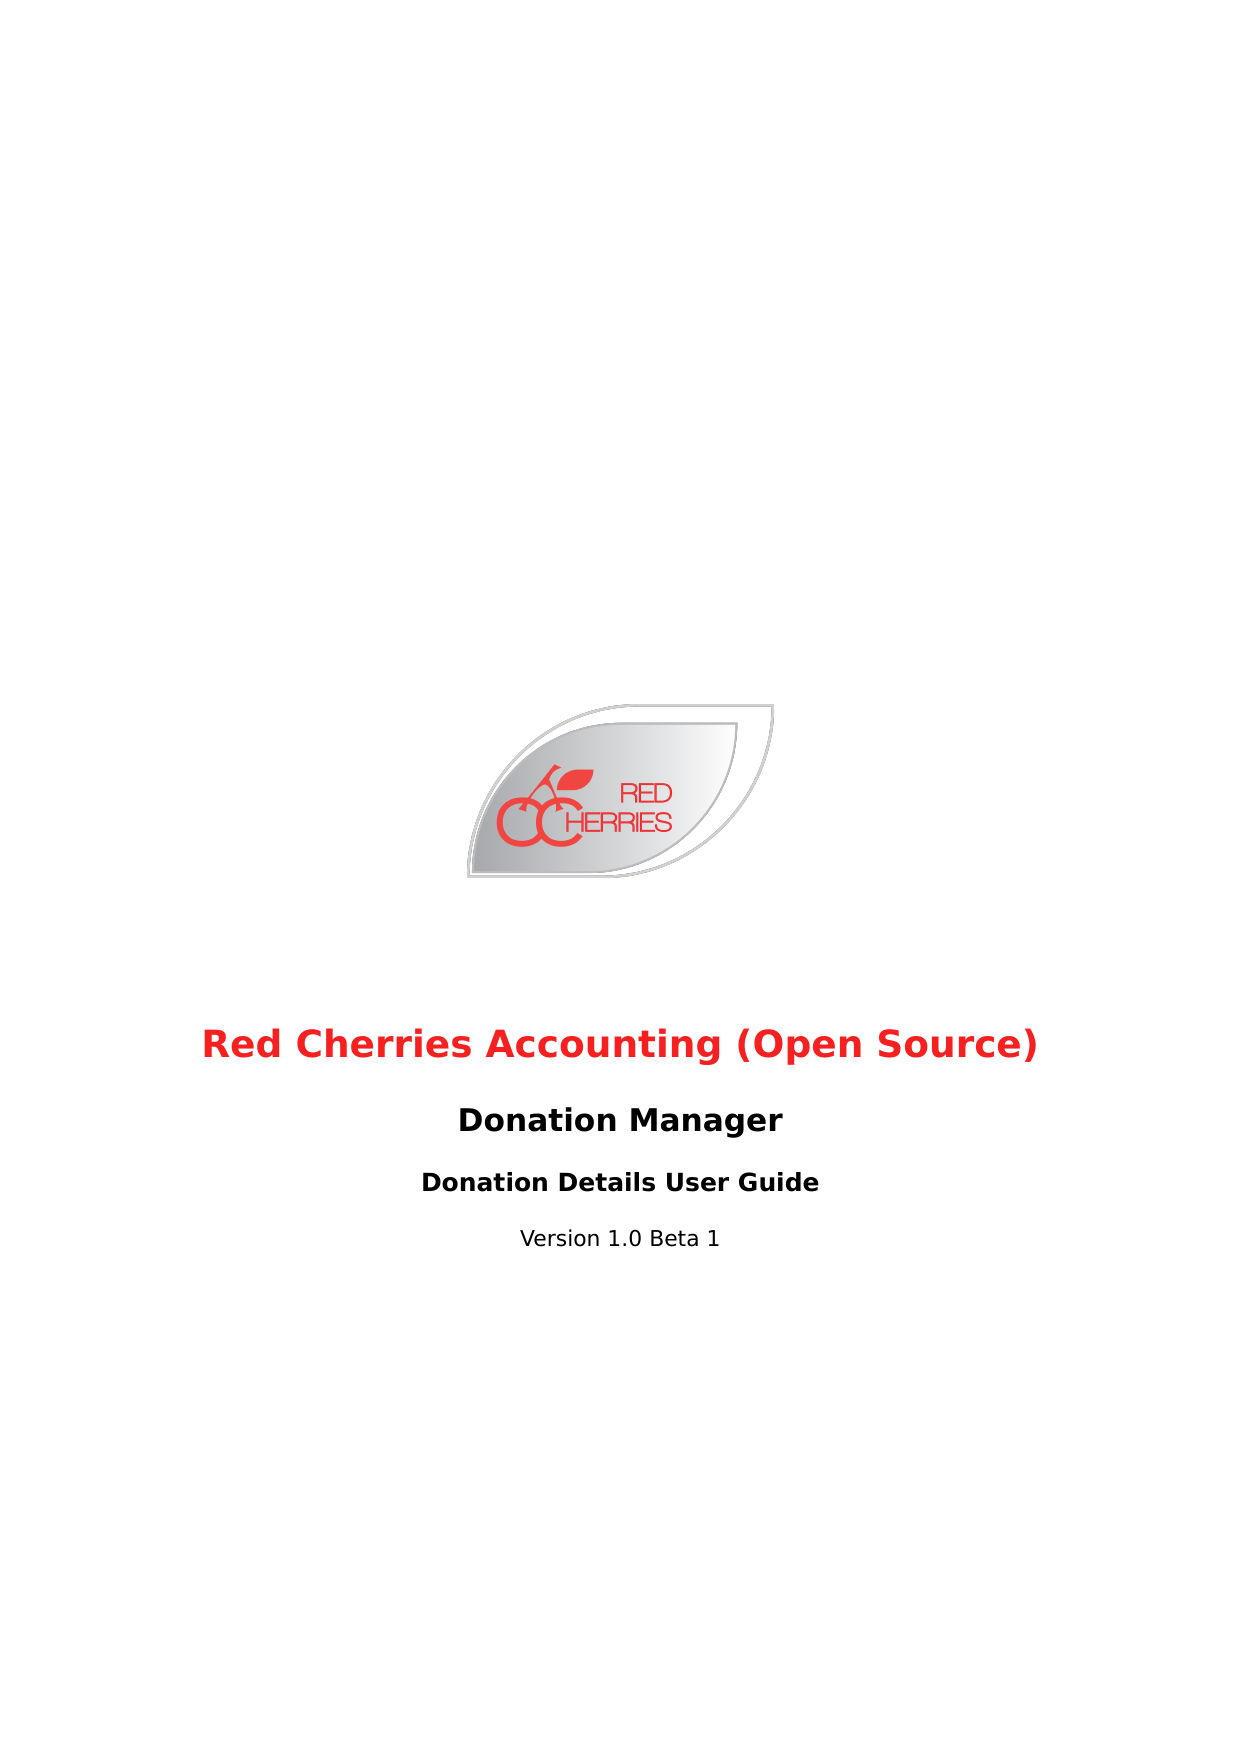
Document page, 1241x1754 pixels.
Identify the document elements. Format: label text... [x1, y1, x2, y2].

picture [464, 701, 777, 881]
text Donation Manager [118, 1102, 1122, 1139]
text Donation Details User Guide [118, 1168, 1122, 1197]
text Version 1.0 Beta 1 [118, 1226, 1122, 1252]
text Red Cherries Accounting (Open Source) [118, 1022, 1122, 1066]
